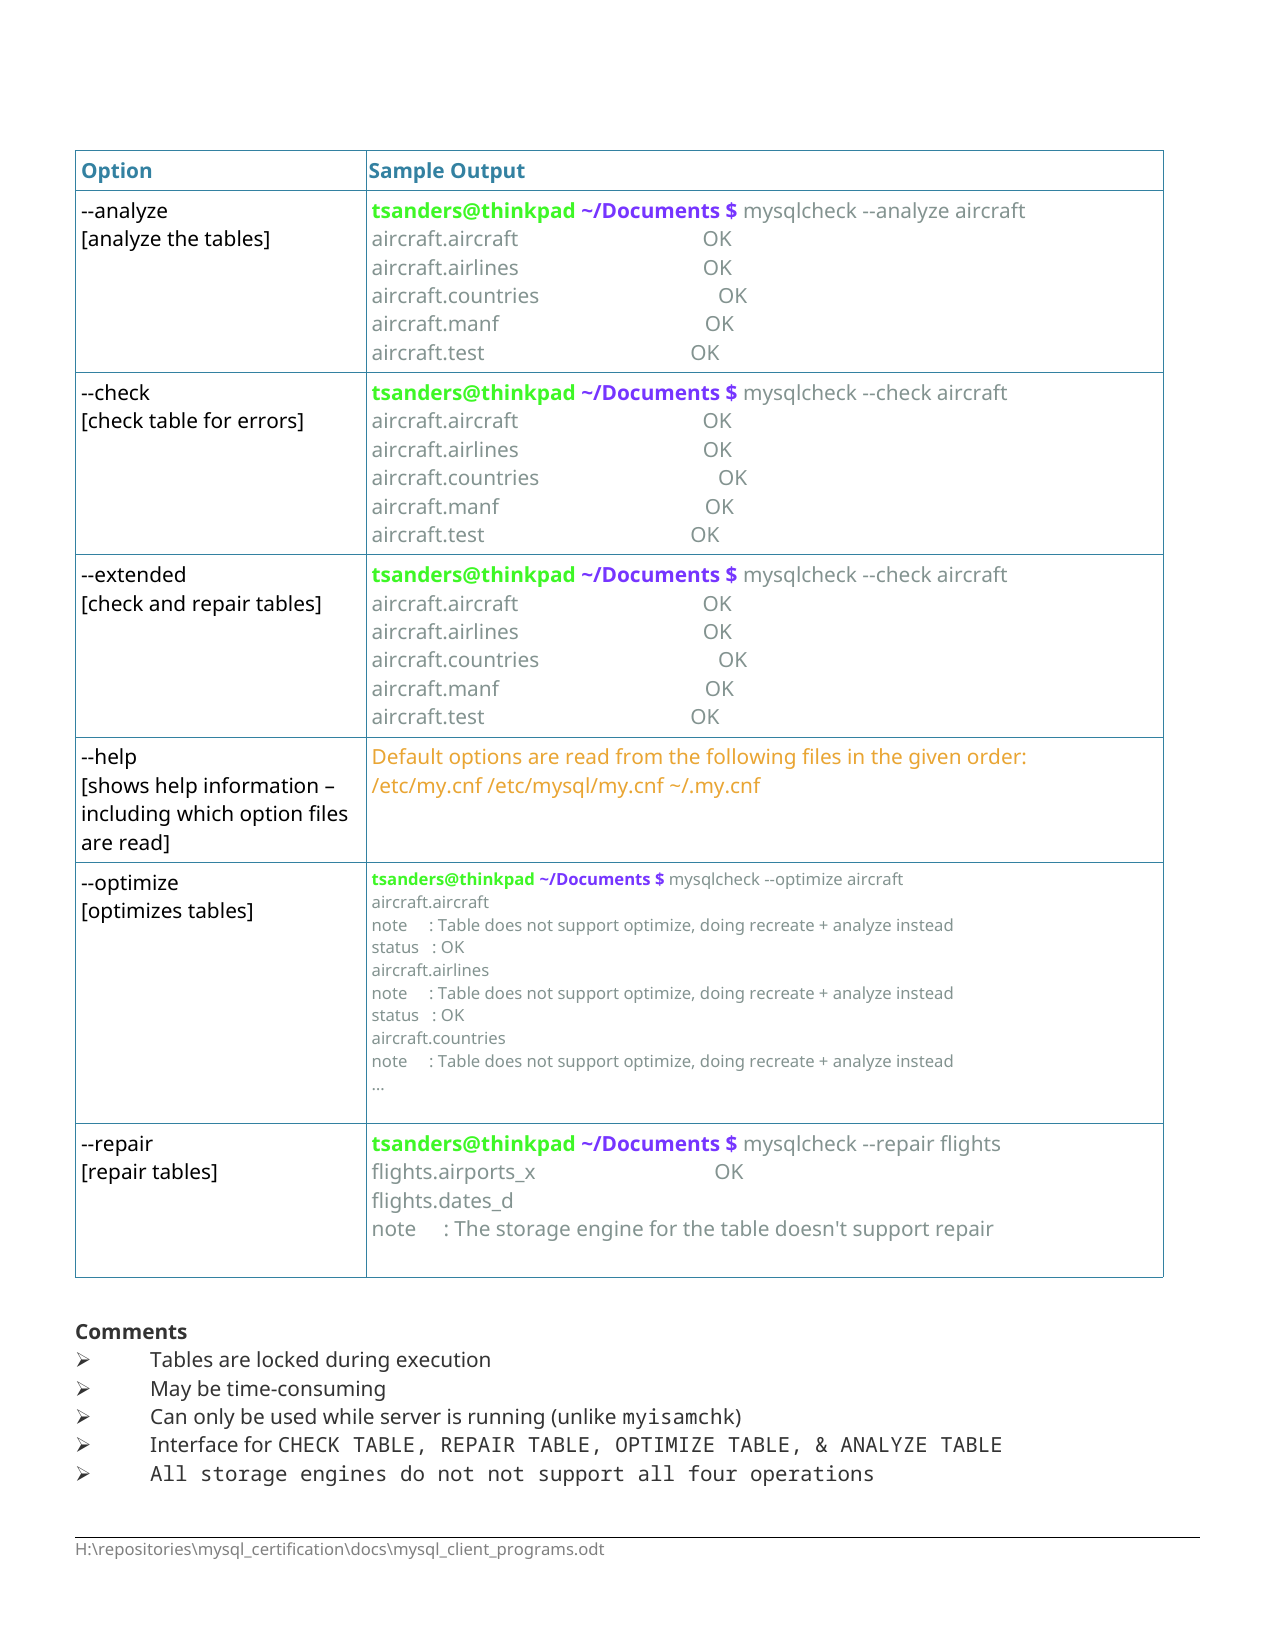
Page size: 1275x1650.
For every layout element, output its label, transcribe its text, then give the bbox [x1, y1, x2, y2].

list May be time-consuming [75, 1374, 1200, 1402]
text Comments [75, 1317, 1200, 1345]
table_cell --analyze [analyze the tables] [76, 191, 366, 372]
table_cell --extended [check and repair tables] [76, 555, 366, 737]
table_cell --help [shows help information – including which option files are read] [76, 738, 366, 862]
table_cell --optimize [optimizes tables] [76, 863, 366, 1123]
table_cell --check [check table for errors] [76, 373, 366, 554]
table_cell tsanders@thinkpad ~/Documents $ mysqlcheck --analyze aircraft aircraft.aircraft OK aircraft.airlines OK aircraft.countries OK aircraft.manf OK aircraft.test OK [367, 191, 1163, 372]
table_cell tsanders@thinkpad ~/Documents $ mysqlcheck --check aircraft aircraft.aircraft OK aircraft.airlines OK aircraft.countries OK aircraft.manf OK aircraft.test OK [367, 373, 1163, 554]
table_cell Default options are read from the following files in the given order: /etc/my.cnf /etc/mysql/my.cnf ~/.my.cnf [367, 738, 1163, 862]
list Tables are locked during execution [75, 1345, 1200, 1374]
list Interface for CHECK TABLE, REPAIR TABLE, OPTIMIZE TABLE, & ANALYZE TABLE [75, 1431, 1200, 1459]
table_header Sample Output [367, 151, 1163, 190]
table_cell tsanders@thinkpad ~/Documents $ mysqlcheck --repair flights flights.airports_x OK flights.dates_d note : The storage engine for the table doesn't support repair [367, 1124, 1163, 1277]
list All storage engines do not not support all four operations [75, 1459, 1200, 1487]
table_cell tsanders@thinkpad ~/Documents $ mysqlcheck --optimize aircraft aircraft.aircraft note : Table does not support optimize, doing recreate + analyze instead status : OK aircraft.airlines note : Table does not support optimize, doing recreate + analyze instead status : OK aircraft.countries note : Table does not support optimize, doing recreate + analyze instead … [367, 863, 1163, 1123]
list Can only be used while server is running (unlike myisamchk) [75, 1402, 1200, 1431]
table_cell --repair [repair tables] [76, 1124, 366, 1277]
table_cell tsanders@thinkpad ~/Documents $ mysqlcheck --check aircraft aircraft.aircraft OK aircraft.airlines OK aircraft.countries OK aircraft.manf OK aircraft.test OK [367, 555, 1163, 737]
table_header Option [76, 151, 366, 190]
